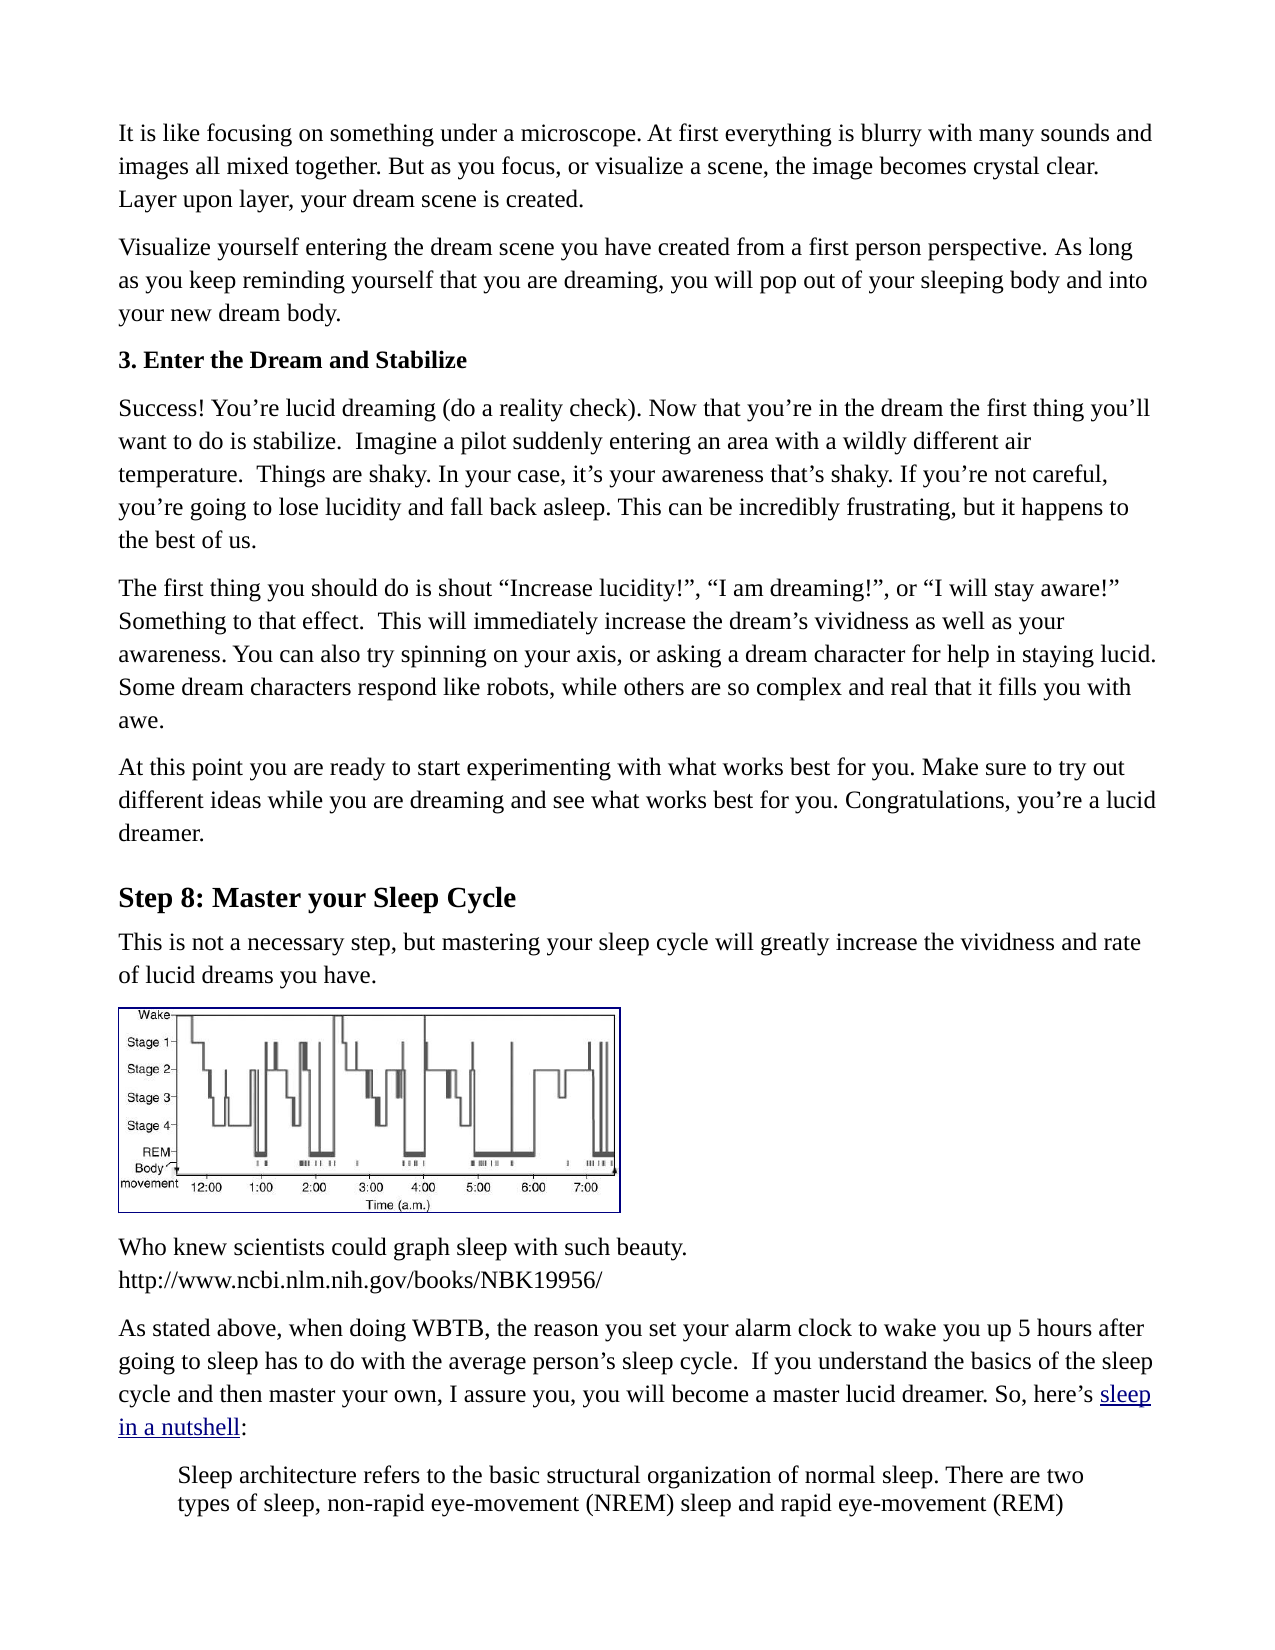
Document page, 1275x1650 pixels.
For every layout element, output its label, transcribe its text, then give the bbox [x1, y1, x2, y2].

text Success! You’re lucid dreaming (do a reality check). Now that you’re in the dream the first thing you’ll want to do is stabilize. Imagine a pilot suddenly entering an area with a wildly different air temperature. Things are shaky. In your case, it’s your awareness that’s shaky. If you’re not careful, you’re going to lose lucidity and fall back asleep. This can be incredibly frustrating, but it happens to the best of us. [118, 393, 1157, 554]
text Visualize yourself entering the dream scene you have created from a first person perspective. As long as you keep reminding yourself that you are dreaming, you will pop out of your sleeping body and into your new dream body. [118, 232, 1157, 327]
text As stated above, when doing WBTB, the reason you set your alarm clock to wake you up 5 hours after going to sleep has to do with the average person’s sleep cycle. If you understand the basics of the sleep cycle and then master your own, I assure you, you will become a master lucid dreamer. So, here’s sleep in a nutshell: [118, 1313, 1157, 1441]
text It is like focusing on something under a microscope. At first everything is blurry with many sounds and images all mixed together. But as you focus, or visualize a scene, the image becomes crystal clear. Layer upon layer, your dream scene is created. [118, 118, 1157, 213]
subtitle Step 8: Master your Sleep Cycle [118, 881, 1157, 914]
text Who knew scientists could graph sleep with such beauty. http://www.ncbi.nlm.nih.gov/books/NBK19956/ [118, 1232, 1157, 1294]
picture [119, 1009, 619, 1212]
text This is not a necessary step, but mastering your sleep cycle will greatly increase the vividness and rate of lucid dreams you have. [118, 927, 1157, 988]
text 3. Enter the Dream and Stabilize [118, 345, 1157, 374]
text The first thing you should do is shout “Increase lucidity!”, “I am dreaming!”, or “I will stay aware!” Something to that effect. This will immediately increase the dream’s vividness as well as your awareness. You can also try spinning on your axis, or asking a dream character for help in staying lucid. Some dream characters respond like robots, while others are so complex and real that it fills you with awe. [118, 573, 1157, 733]
text Sleep architecture refers to the basic structural organization of normal sleep. There are two types of sleep, non-rapid eye-movement (NREM) sleep and rapid eye-movement (REM) [177, 1460, 1098, 1517]
text At this point you are ready to start experimenting with what works best for you. Make sure to try out different ideas while you are dreaming and see what works best for you. Congratulations, you’re a lucid dreamer. [118, 752, 1157, 847]
